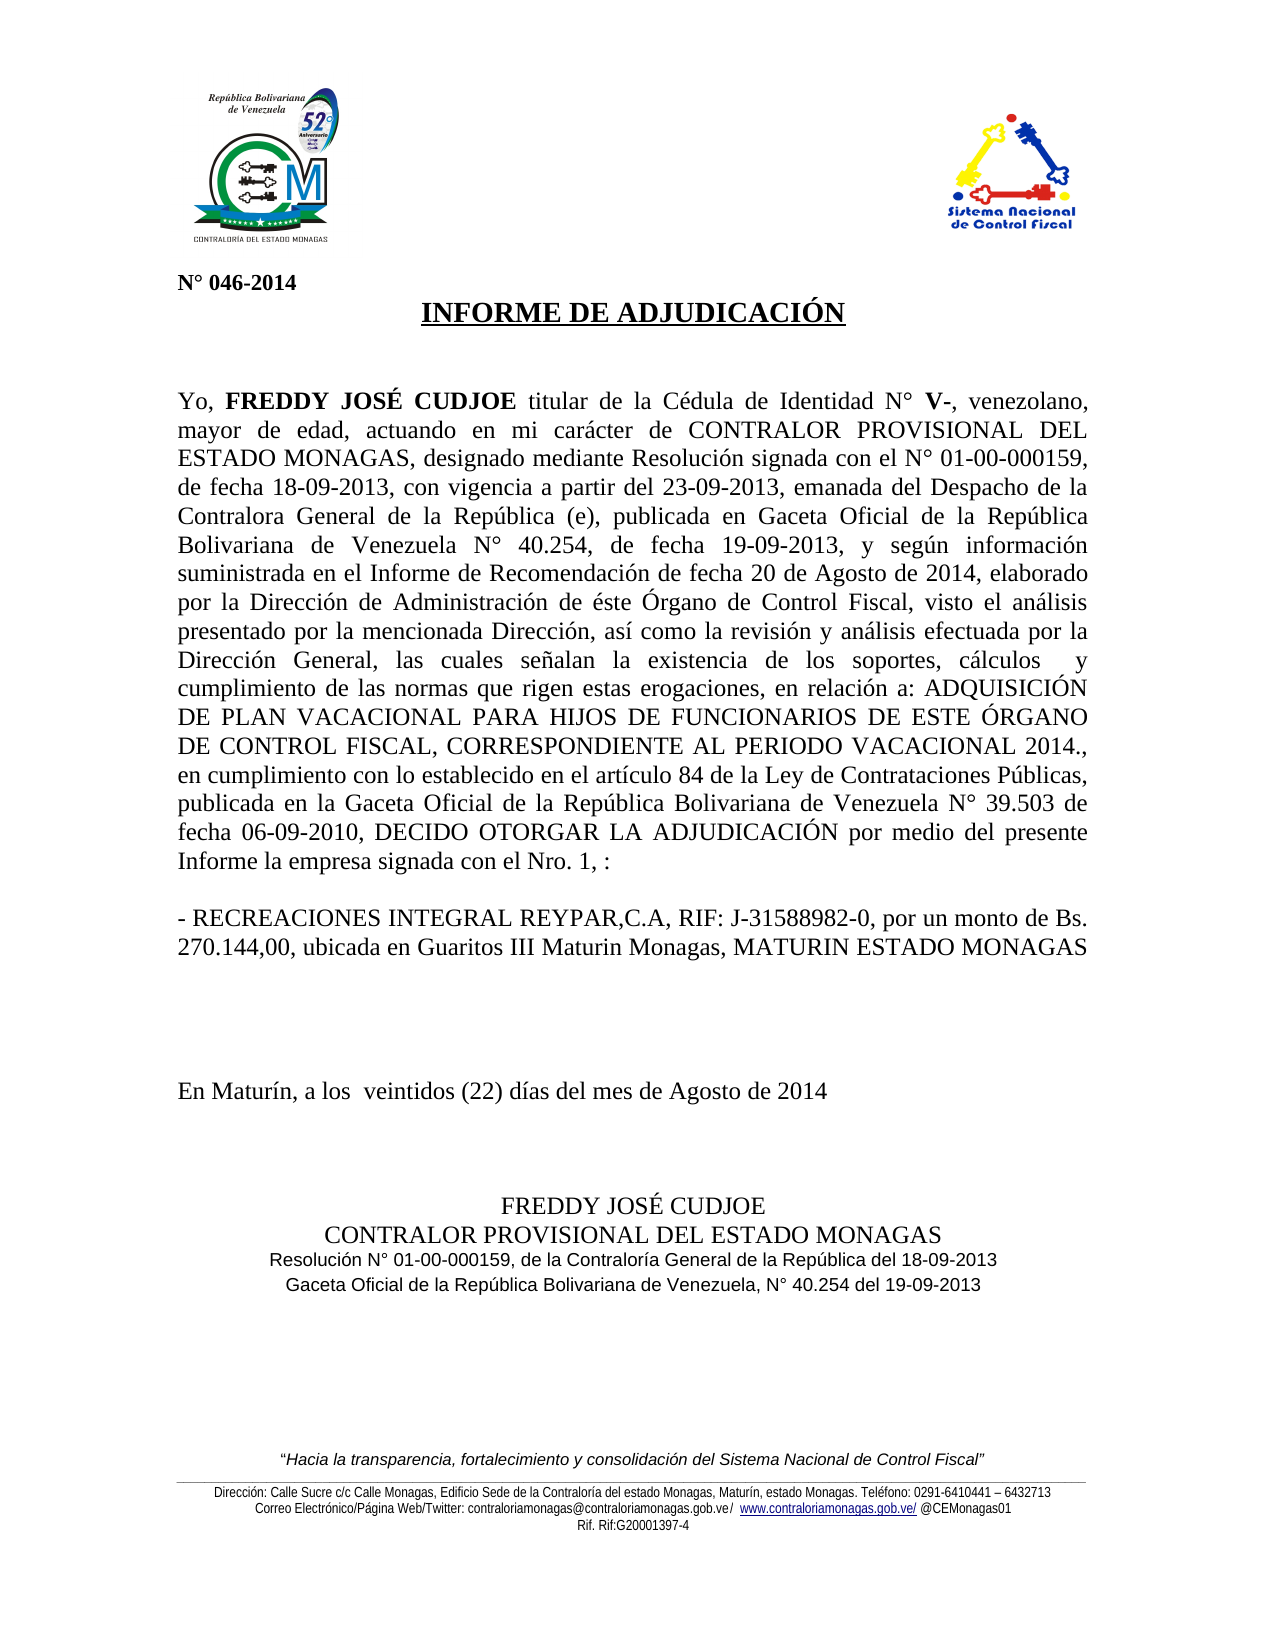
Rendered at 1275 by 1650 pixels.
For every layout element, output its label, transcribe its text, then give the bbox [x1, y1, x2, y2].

text Gaceta Oficial de la República Bolivariana de Venezuela, N° 40.254 del 19-09-2013 [177, 1270, 1089, 1295]
text Resolución N° 01-00-000159, de la Contraloría General de la República del 18-09-2013 [177, 1248, 1089, 1270]
picture [941, 107, 1088, 235]
text INFORME DE ADJUDICACIÓN [177, 295, 1089, 328]
text FREDDY JOSÉ CUDJOE [177, 1191, 1089, 1220]
text En Maturín, a los veintidos (22) días del mes de Agosto de 2014 [177, 1076, 1089, 1105]
text - RECREACIONES INTEGRAL REYPAR,C.A, RIF: J-31588982-0, por un monto de Bs. 270.144,00, ubicada en Guaritos III Maturin Monagas, MATURIN ESTADO MONAGAS [177, 903, 1089, 1047]
text N° 046-2014 [177, 269, 1089, 295]
text CONTRALOR PROVISIONAL DEL ESTADO MONAGAS [177, 1220, 1089, 1248]
text Yo, FREDDY JOSÉ CUDJOE titular de la Cédula de Identidad N° V-, venezolano, mayor de edad, actuando en mi carácter de CONTRALOR PROVISIONAL DEL ESTADO MONAGAS, designado mediante Resolución signada con el N° 01-00-000159, de fecha 18-09-2013, con vigencia a partir del 23-09-2013, emanada del Despacho de la Contralora General de la República (e), publicada en Gaceta Oficial de la República Bolivariana de Venezuela N° 40.254, de fecha 19-09-2013, y según información suministrada en el Informe de Recomendación de fecha 20 de Agosto de 2014, elaborado por la Dirección de Administración de éste Órgano de Control Fiscal, visto el análisis presentado por la mencionada Dirección, así como la revisión y análisis efectuada por la Dirección General, las cuales señalan la existencia de los soportes, cálculos y cumplimiento de las normas que rigen estas erogaciones, en relación a: ADQUISICIÓN DE PLAN VACACIONAL PARA HIJOS DE FUNCIONARIOS DE ESTE ÓRGANO DE CONTROL FISCAL, CORRESPONDIENTE AL PERIODO VACACIONAL 2014., en cumplimiento con lo establecido en el artículo 84 de la Ley de Contrataciones Públicas, publicada en la Gaceta Oficial de la República Bolivariana de Venezuela N° 39.503 de fecha 06-09-2010, DECIDO OTORGAR LA ADJUDICACIÓN por medio del presente Informe la empresa signada con el Nro. 1, : [177, 386, 1089, 875]
picture [169, 72, 363, 258]
